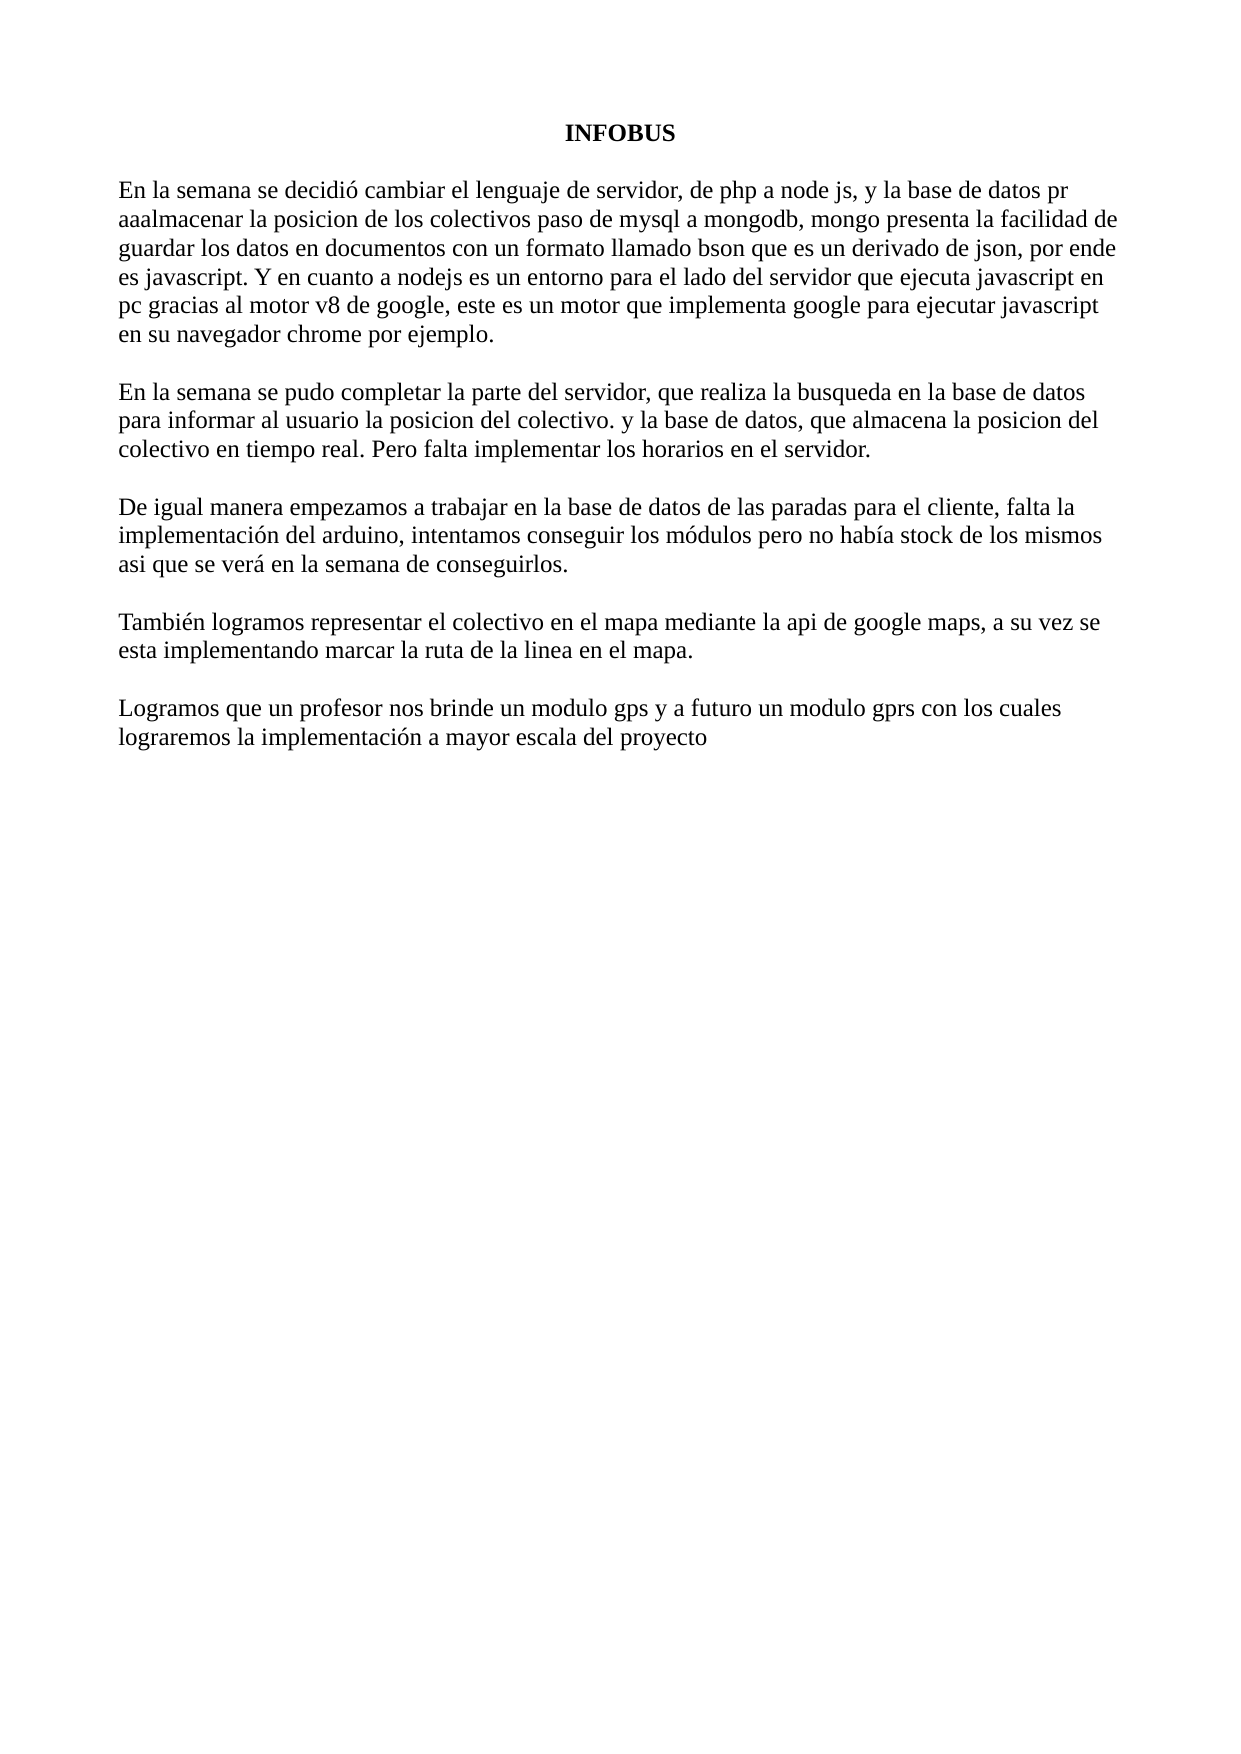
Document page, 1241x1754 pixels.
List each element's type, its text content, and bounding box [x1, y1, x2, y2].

text También logramos representar el colectivo en el mapa mediante la api de google maps, a su vez se esta implementando marcar la ruta de la linea en el mapa. [118, 607, 1122, 664]
text En la semana se pudo completar la parte del servidor, que realiza la busqueda en la base de datos para informar al usuario la posicion del colectivo. y la base de datos, que almacena la posicion del colectivo en tiempo real. Pero falta implementar los horarios en el servidor. [118, 377, 1122, 463]
text De igual manera empezamos a trabajar en la base de datos de las paradas para el cliente, falta la implementación del arduino, intentamos conseguir los módulos pero no había stock de los mismos asi que se verá en la semana de conseguirlos. [118, 492, 1122, 578]
text INFOBUS [118, 118, 1122, 147]
text En la semana se decidió cambiar el lenguaje de servidor, de php a node js, y la base de datos pr aaalmacenar la posicion de los colectivos paso de mysql a mongodb, mongo presenta la facilidad de guardar los datos en documentos con un formato llamado bson que es un derivado de json, por ende es javascript. Y en cuanto a nodejs es un entorno para el lado del servidor que ejecuta javascript en pc gracias al motor v8 de google, este es un motor que implementa google para ejecutar javascript en su navegador chrome por ejemplo. [118, 176, 1122, 348]
text Logramos que un profesor nos brinde un modulo gps y a futuro un modulo gprs con los cuales lograremos la implementación a mayor escala del proyecto [118, 693, 1122, 751]
